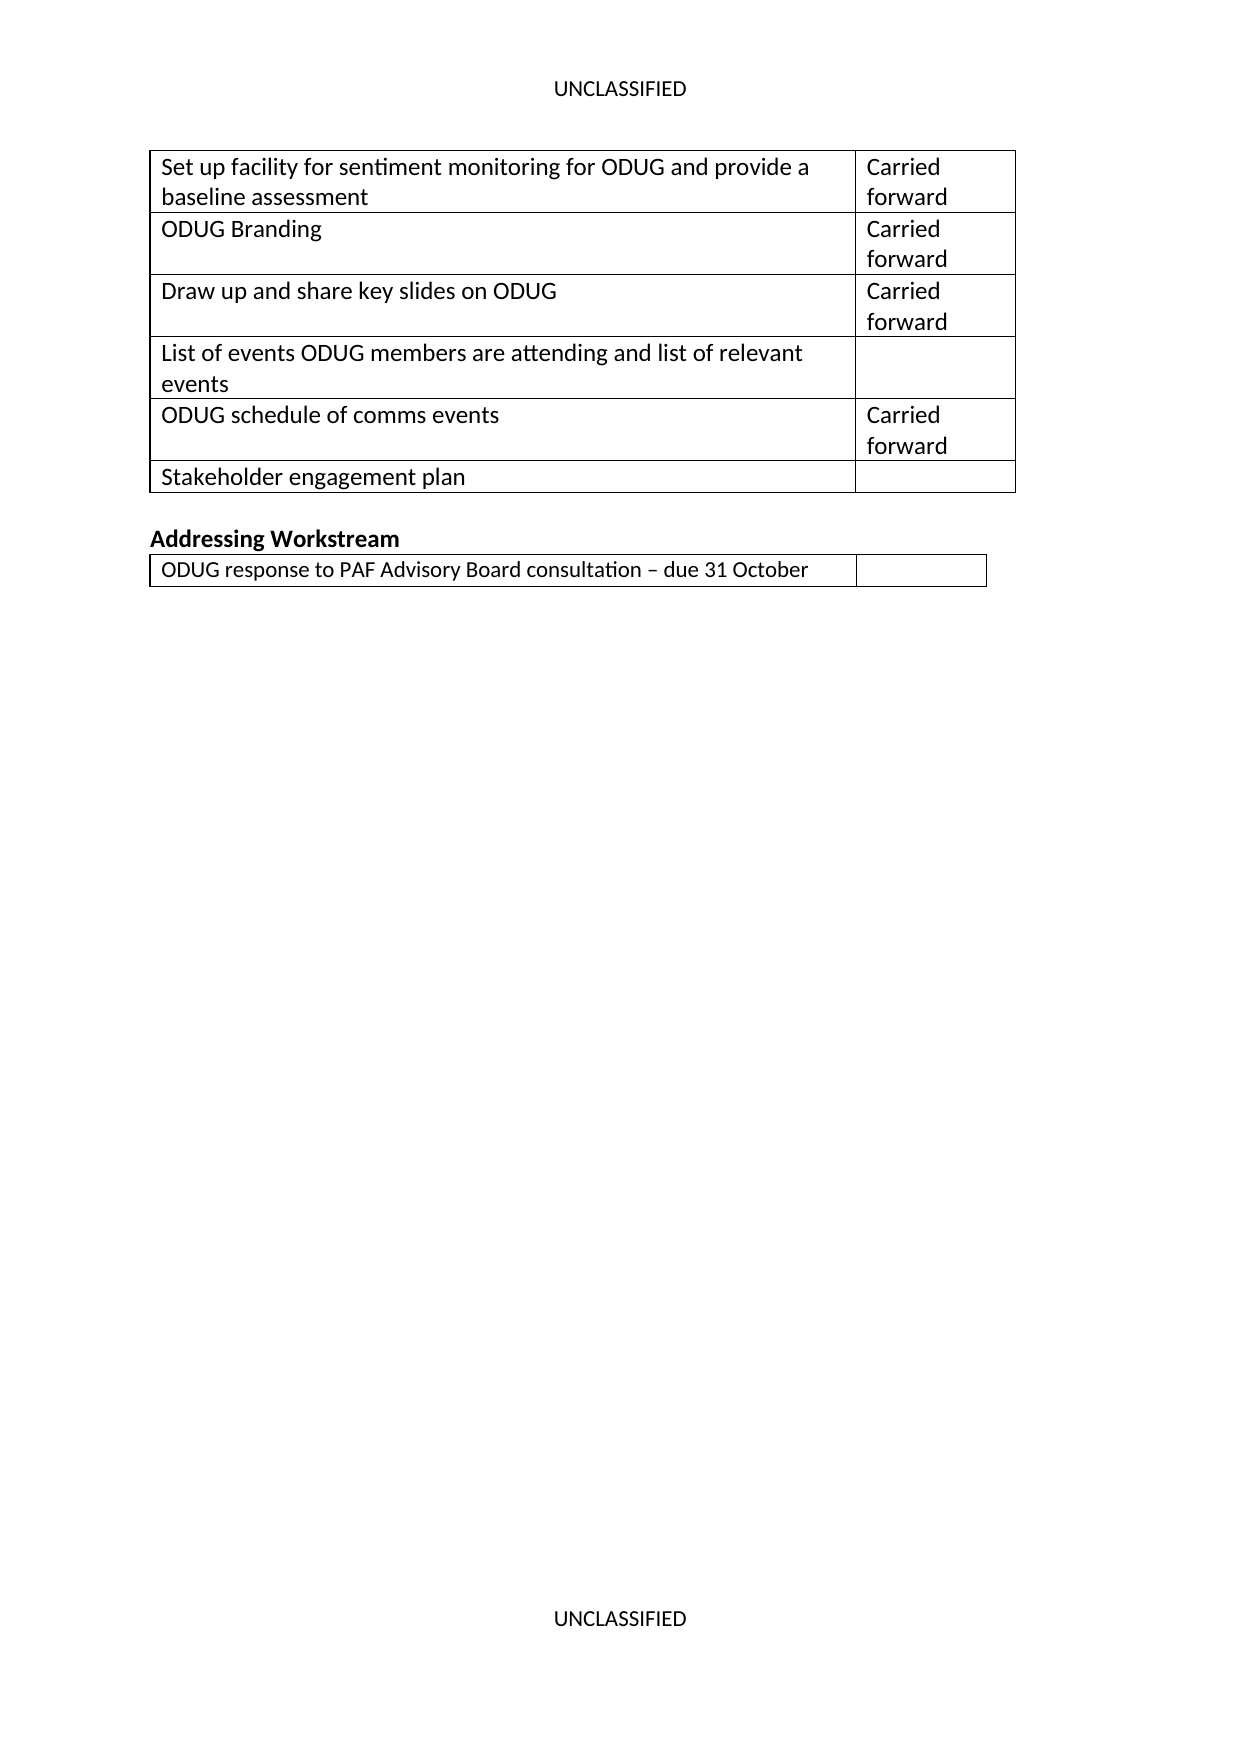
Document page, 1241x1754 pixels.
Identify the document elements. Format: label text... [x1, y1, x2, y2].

table_cell Stakeholder engagement plan [151, 461, 855, 492]
table_cell [856, 337, 1015, 398]
table_cell Draw up and share key slides on ODUG [151, 275, 855, 336]
table_header Carried forward [856, 151, 1015, 212]
table_header Set up facility for sentiment monitoring for ODUG and provide a baseline assessment [151, 151, 855, 212]
table_cell Carried forward [856, 213, 1015, 274]
table_cell ODUG schedule of comms events [151, 399, 855, 460]
text Addressing Workstream [150, 523, 1090, 554]
table_cell Carried forward [856, 399, 1015, 460]
table_cell Carried forward [856, 275, 1015, 336]
table_cell [856, 461, 1015, 492]
table_cell List of events ODUG members are attending and list of relevant events [151, 337, 855, 398]
table_header ODUG response to PAF Advisory Board consultation – due 31 October [151, 555, 856, 586]
table_header [857, 555, 986, 586]
table_cell ODUG Branding [151, 213, 855, 274]
